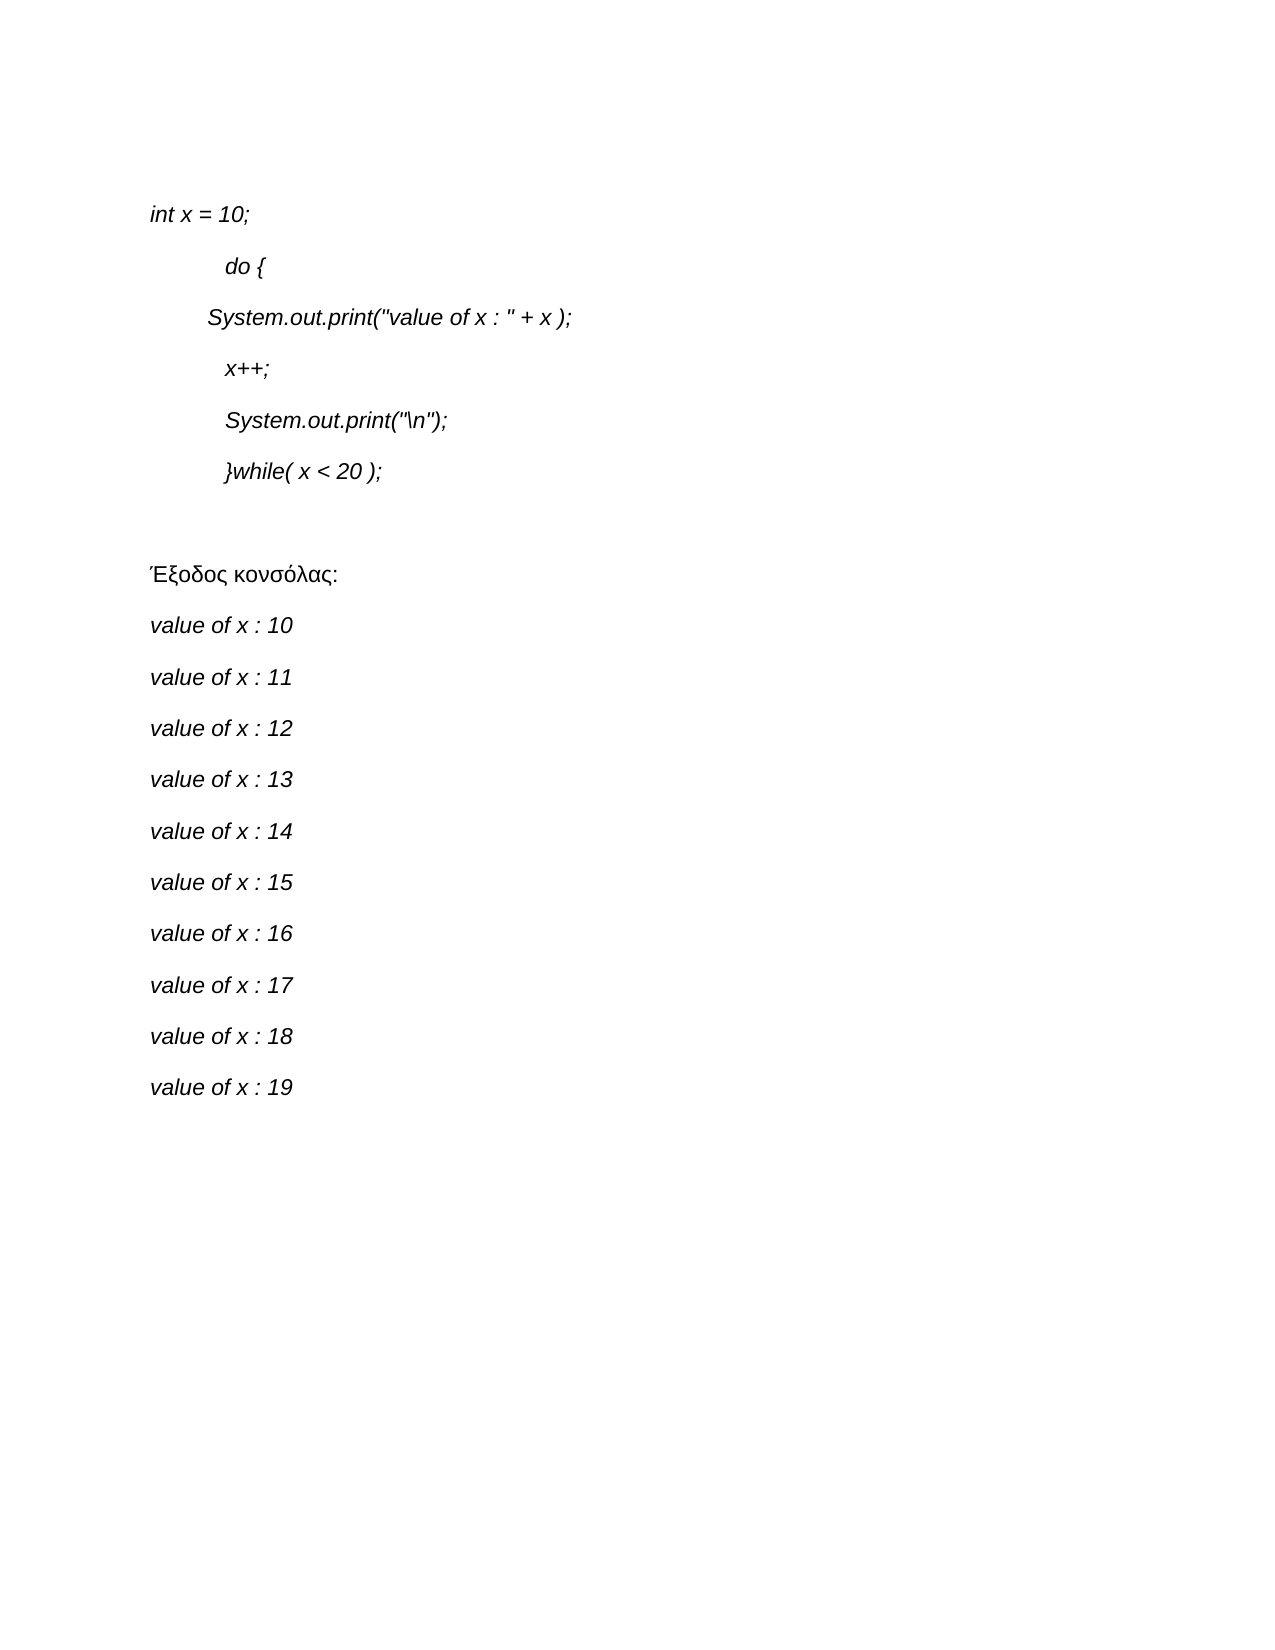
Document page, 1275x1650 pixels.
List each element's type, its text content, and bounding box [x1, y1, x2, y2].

text do { [150, 253, 1125, 279]
text Έξοδος κονσόλας: [150, 561, 1125, 587]
text value of x : 17 [150, 972, 1125, 998]
text value of x : 11 [150, 663, 1125, 690]
text value of x : 12 [150, 715, 1125, 741]
text x++; [150, 355, 1125, 382]
text value of x : 18 [150, 1023, 1125, 1049]
text System.out.print("\n"); [150, 407, 1125, 433]
text value of x : 16 [150, 920, 1125, 947]
text }while( x < 20 ); [150, 458, 1125, 484]
text System.out.print("value of x : " + x ); [150, 304, 1125, 330]
text int x = 10; [150, 201, 1125, 228]
text value of x : 14 [150, 818, 1125, 844]
text value of x : 15 [150, 869, 1125, 895]
text value of x : 10 [150, 612, 1125, 638]
text value of x : 13 [150, 766, 1125, 793]
text value of x : 19 [150, 1074, 1125, 1101]
